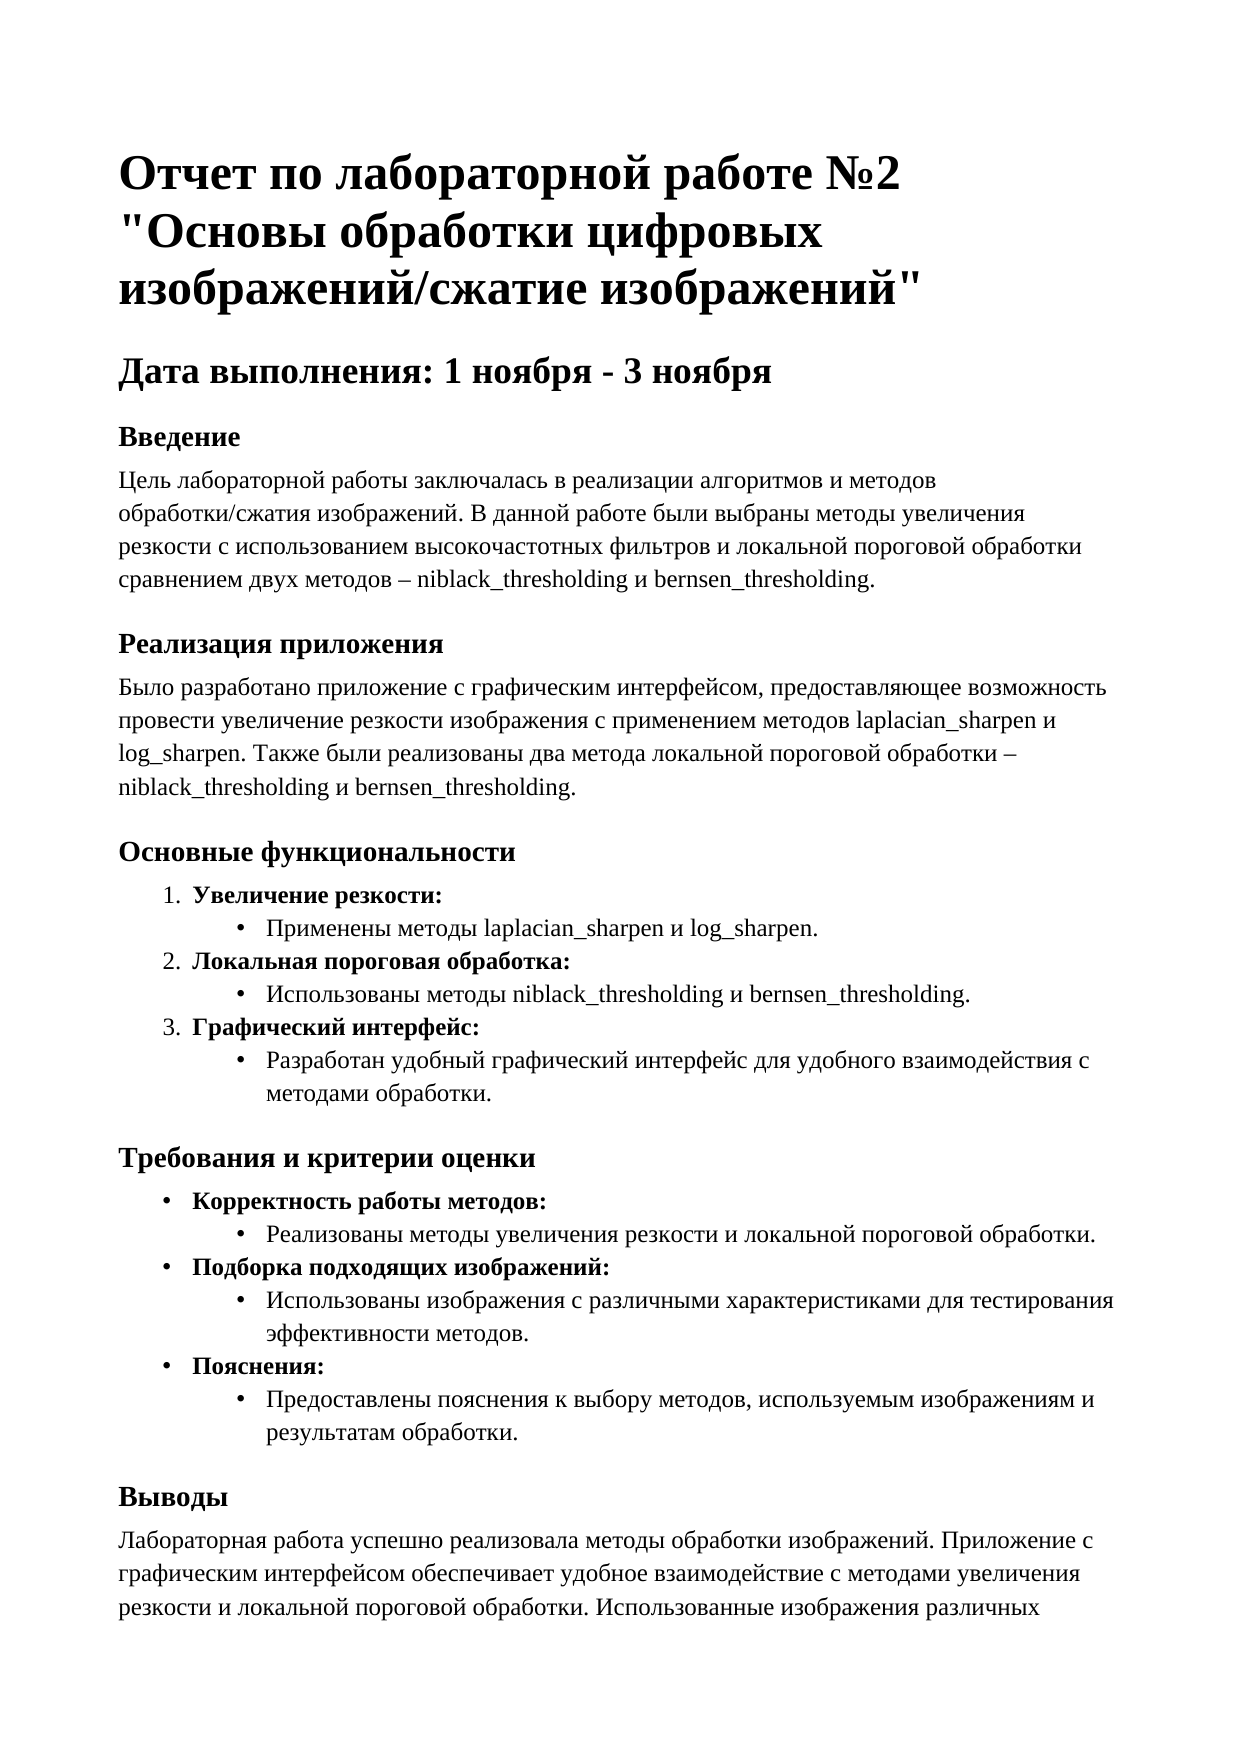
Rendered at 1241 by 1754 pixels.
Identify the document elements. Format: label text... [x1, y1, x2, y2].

text Было разработано приложение с графическим интерфейсом, предоставляющее возможность провести увеличение резкости изображения с применением методов laplacian_sharpen и log_sharpen. Также были реализованы два метода локальной пороговой обработки – niblack_thresholding и bernsen_thresholding. [118, 672, 1122, 800]
list Применены методы laplacian_sharpen и log_sharpen. [236, 913, 1122, 942]
list Корректность работы методов: [162, 1186, 1122, 1215]
text Цель лабораторной работы заключалась в реализации алгоритмов и методов обработки/сжатия изображений. В данной работе были выбраны методы увеличения резкости с использованием высокочастотных фильтров и локальной пороговой обработки сравнением двух методов – niblack_thresholding и bernsen_thresholding. [118, 465, 1122, 593]
list Графический интерфейс: [162, 1012, 1122, 1041]
list Использованы методы niblack_thresholding и bernsen_thresholding. [236, 979, 1122, 1008]
subtitle Введение [118, 419, 1122, 453]
subtitle Основные функциональности [118, 834, 1122, 867]
list Подборка подходящих изображений: [162, 1252, 1122, 1281]
list Локальная пороговая обработка: [162, 946, 1122, 974]
list Увеличение резкости: [162, 880, 1122, 908]
list Пояснения: [162, 1351, 1122, 1380]
subtitle Выводы [118, 1479, 1122, 1513]
text Лабораторная работа успешно реализовала методы обработки изображений. Приложение с графическим интерфейсом обеспечивает удобное взаимодействие с методами увеличения резкости и локальной пороговой обработки. Использованные изображения различных [118, 1526, 1122, 1620]
subtitle Требования и критерии оценки [118, 1140, 1122, 1174]
list Разработан удобный графический интерфейс для удобного взаимодействия с методами обработки. [236, 1045, 1122, 1107]
subtitle Реализация приложения [118, 626, 1122, 660]
list Предоставлены пояснения к выбору методов, используемым изображениям и результатам обработки. [236, 1384, 1122, 1446]
list Использованы изображения с различными характеристиками для тестирования эффективности методов. [236, 1285, 1122, 1347]
subtitle Отчет по лабораторной работе №2 "Основы обработки цифровых изображений/сжатие изображений" [118, 143, 1122, 316]
subtitle Дата выполнения: 1 ноября - 3 ноября [118, 349, 1122, 392]
list Реализованы методы увеличения резкости и локальной пороговой обработки. [236, 1219, 1122, 1248]
